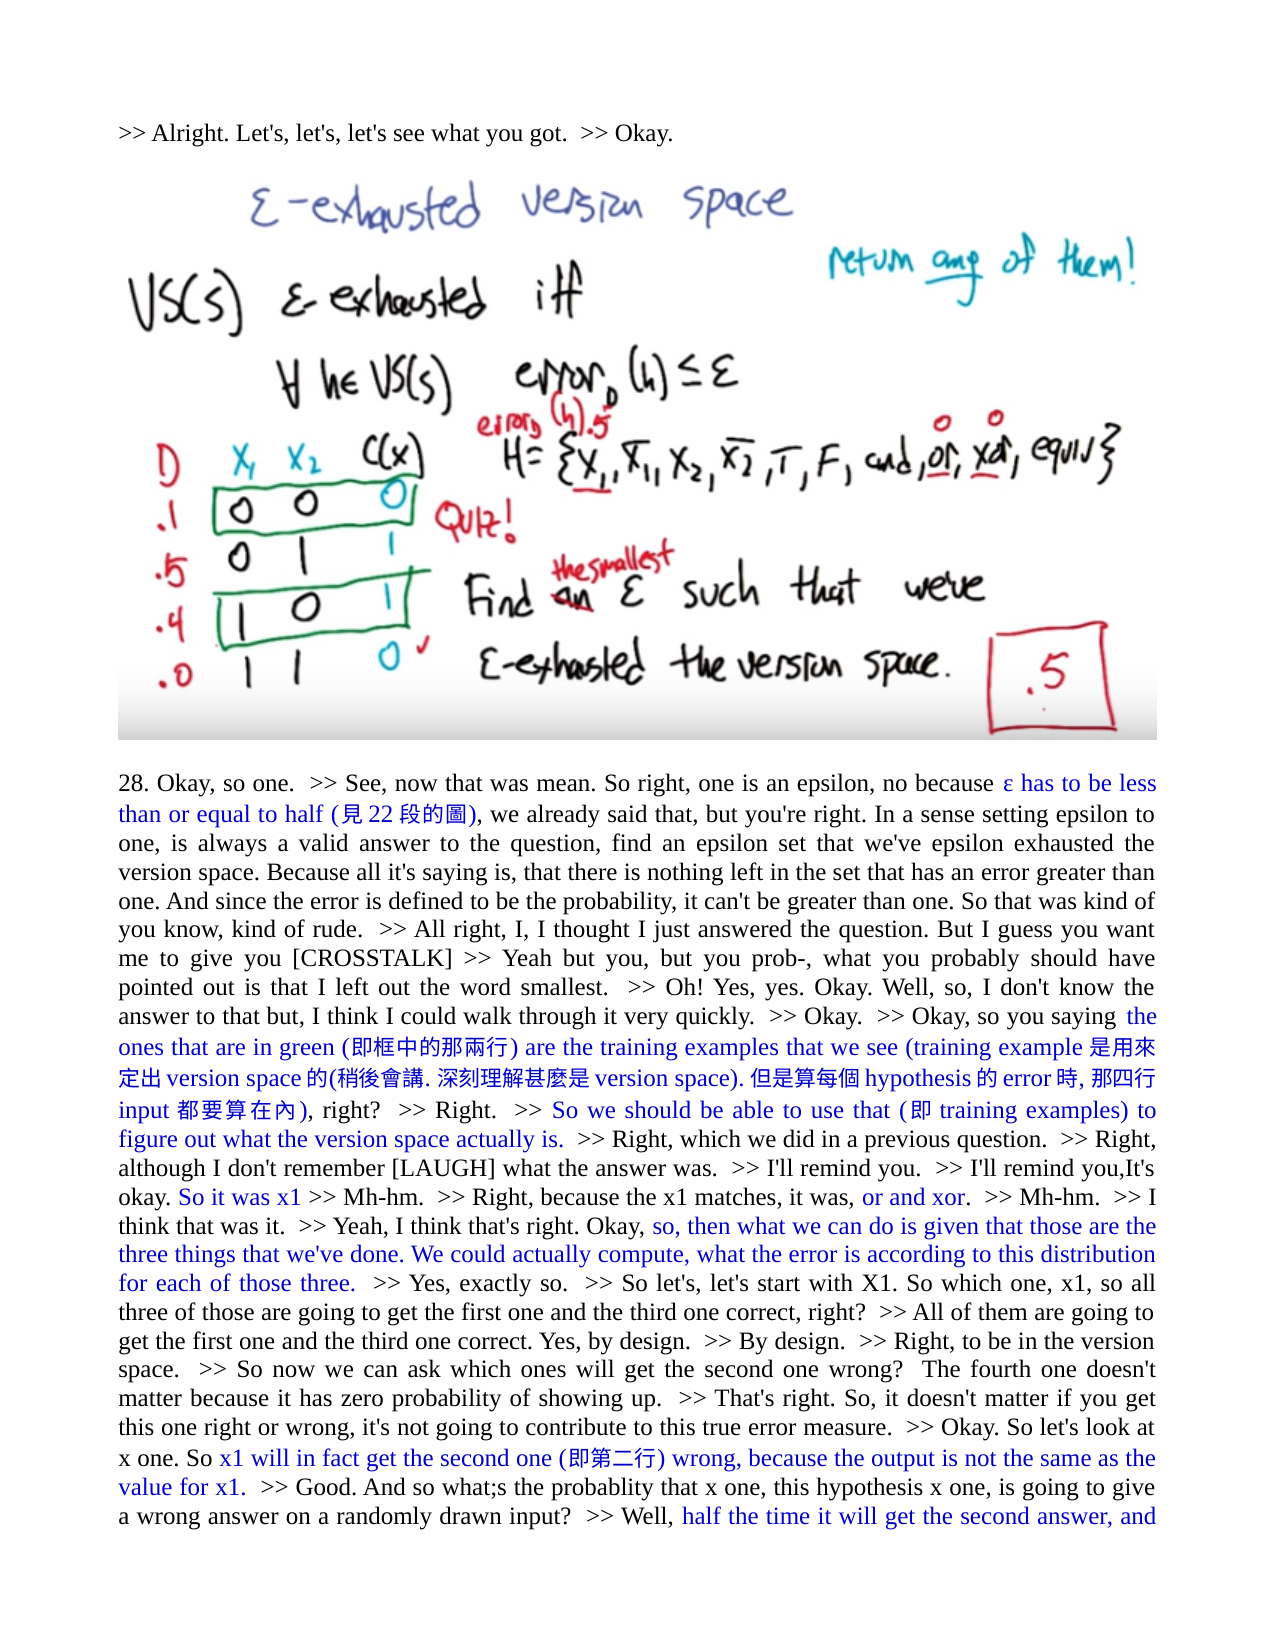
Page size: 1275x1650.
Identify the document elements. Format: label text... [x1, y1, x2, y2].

text 28. Okay, so one. >> See, now that was mean. So right, one is an epsilon, no because ε has to be less than or equal to half (見22段的圖), we already said that, but you're right. In a sense setting epsilon to one, is always a valid answer to the question, find an epsilon set that we've epsilon exhausted the version space. Because all it's saying is, that there is nothing left in the set that has an error greater than one. And since the error is defined to be the probability, it can't be greater than one. So that was kind of you know, kind of rude. >> All right, I, I thought I just answered the question. But I guess you want me to give you [CROSSTALK] >> Yeah but you, but you prob-, what you probably should have pointed out is that I left out the word smallest. >> Oh! Yes, yes. Okay. Well, so, I don't know the answer to that but, I think I could walk through it very quickly. >> Okay. >> Okay, so you saying the ones that are in green (即框中的那兩行) are the training examples that we see (training example是用來定出version space的(稍後會講. 深刻理解甚麼是version space). 但是算每個hypothesis的error時, 那四行input都要算在內), right? >> Right. >> So we should be able to use that (即training examples) to figure out what the version space actually is. >> Right, which we did in a previous question. >> Right, although I don't remember [LAUGH] what the answer was. >> I'll remind you. >> I'll remind you,It's okay. So it was x1 >> Mh-hm. >> Right, because the x1 matches, it was, or and xor. >> Mh-hm. >> I think that was it. >> Yeah, I think that's right. Okay, so, then what we can do is given that those are the three things that we've done. We could actually compute, what the error is according to this distribution for each of those three. >> Yes, exactly so. >> So let's, let's start with X1. So which one, x1, so all three of those are going to get the first one and the third one correct, right? >> All of them are going to get the first one and the third one correct. Yes, by design. >> By design. >> Right, to be in the version space. >> So now we can ask which ones will get the second one wrong? The fourth one doesn't matter because it has zero probability of showing up. >> That's right. So, it doesn't matter if you get this one right or wrong, it's not going to contribute to this true error measure. >> Okay. So let's look at x one. So x1 will in fact get the second one (即第二行) wrong, because the output is not the same as the value for x1. >> Good. And so what;s the probablity that x one, this hypothesis x one, is going to give a wrong answer on a randomly drawn input? >> Well, half the time it will get the second answer, and [118, 768, 1157, 1530]
picture [118, 175, 1157, 740]
text >> Alright. Let's, let's, let's see what you got. >> Okay. [118, 118, 1157, 147]
